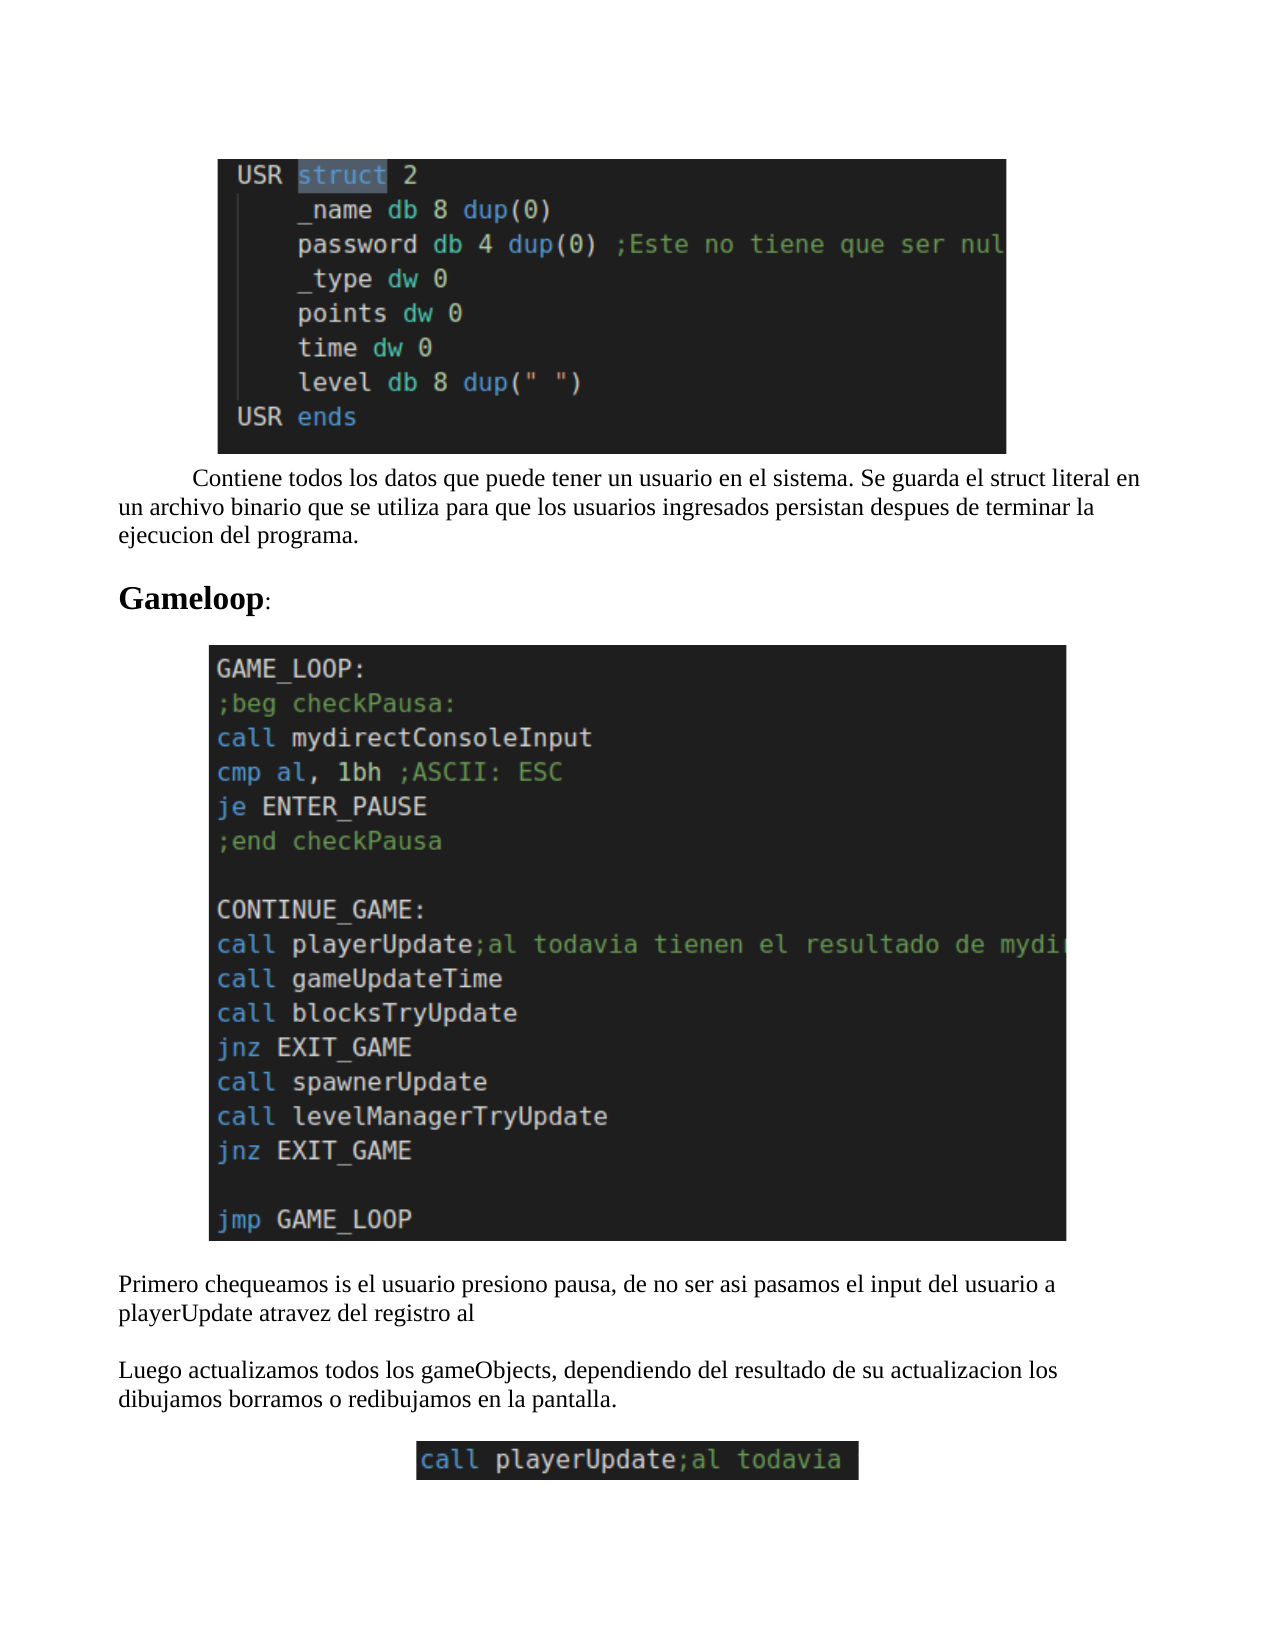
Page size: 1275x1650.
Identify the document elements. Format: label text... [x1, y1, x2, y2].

text Primero chequeamos is el usuario presiono pausa, de no ser asi pasamos el input del usuario a playerUpdate atravez del registro al [118, 1269, 1157, 1327]
picture [217, 159, 1007, 454]
text Contiene todos los datos que puede tener un usuario en el sistema. Se guarda el struct literal en un archivo binario que se utiliza para que los usuarios ingresados persistan despues de terminar la ejecucion del programa. [118, 463, 1157, 549]
picture [416, 1441, 859, 1480]
text Gameloop: [118, 578, 1157, 616]
picture [208, 645, 1067, 1241]
text Luego actualizamos todos los gameObjects, dependiendo del resultado de su actualizacion los dibujamos borramos o redibujamos en la pantalla. [118, 1356, 1157, 1413]
